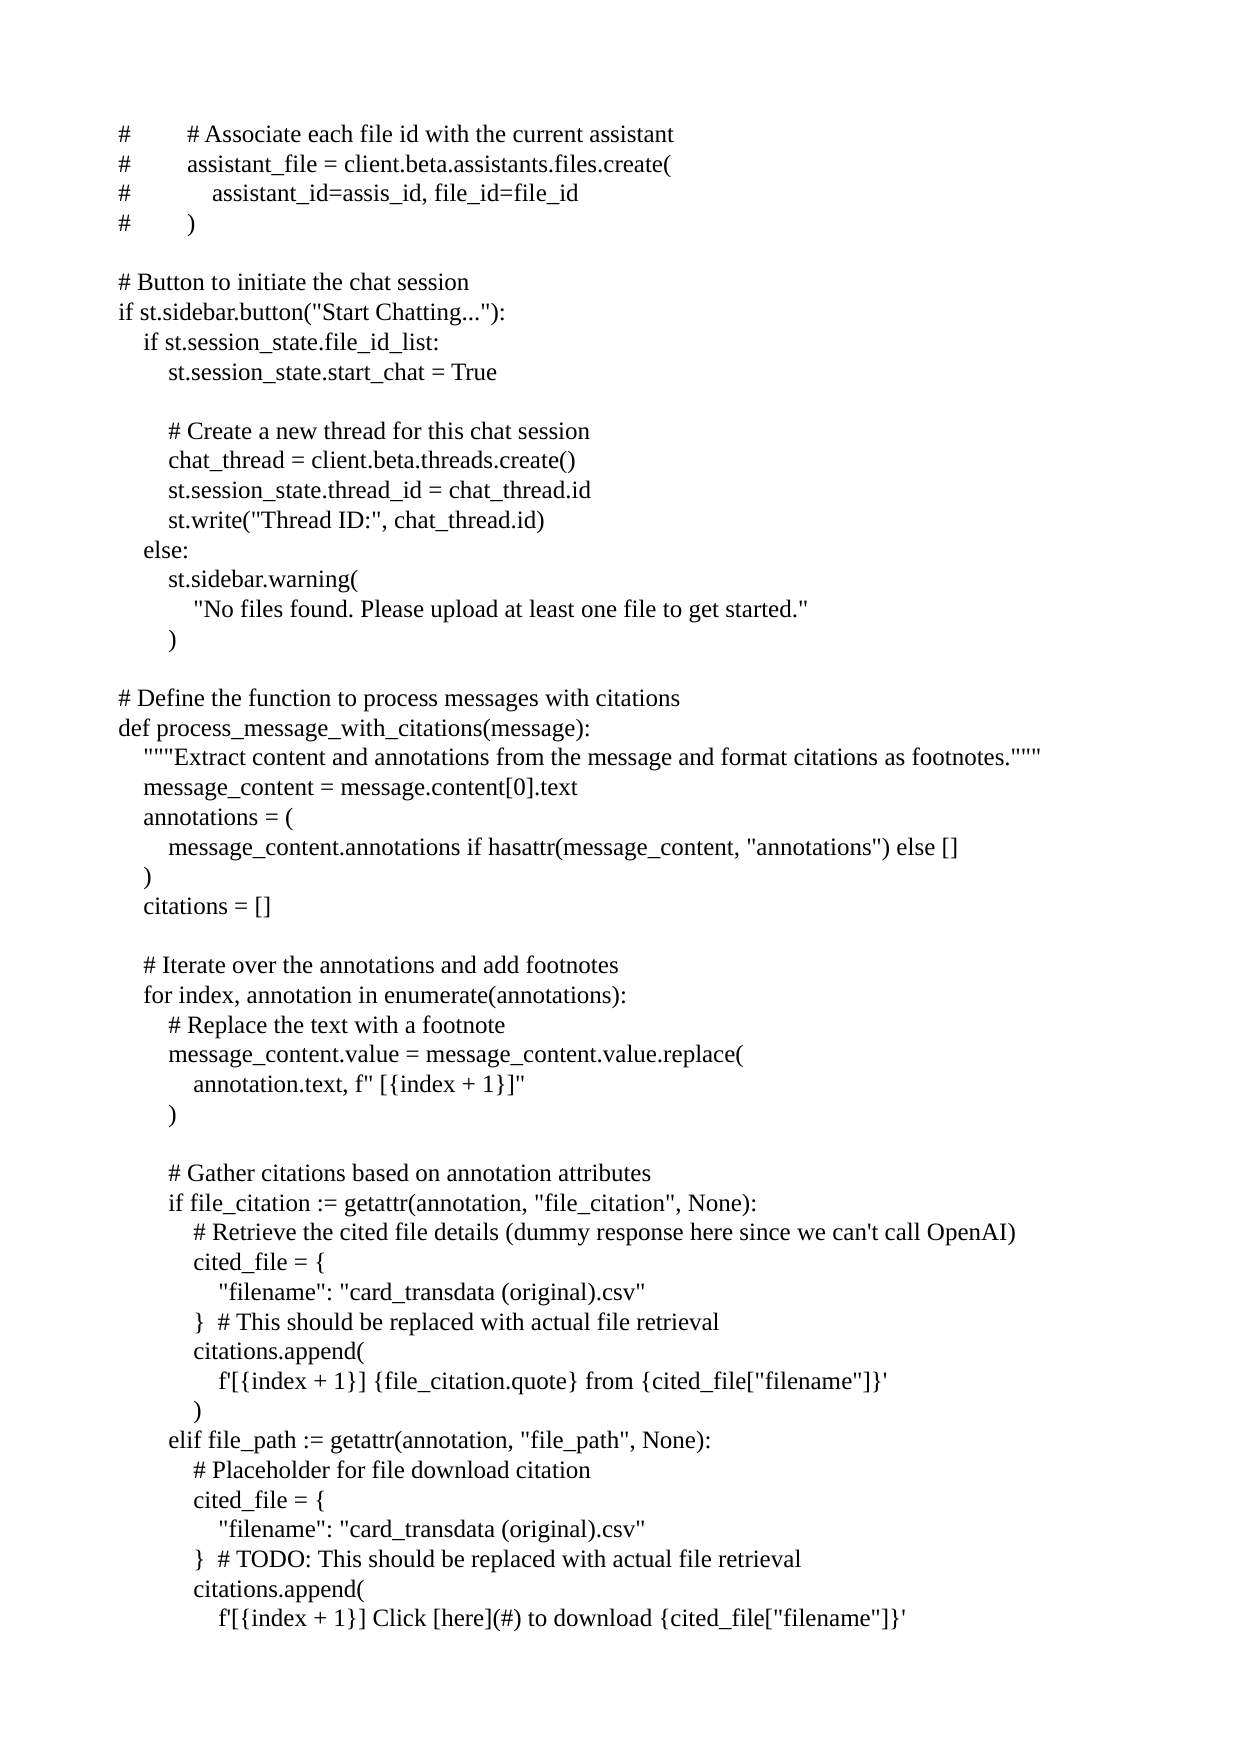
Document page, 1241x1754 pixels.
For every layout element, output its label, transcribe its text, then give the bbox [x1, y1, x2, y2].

text } # This should be replaced with actual file retrieval [118, 1306, 1122, 1335]
text } # TODO: This should be replaced with actual file retrieval [118, 1543, 1122, 1573]
text st.session_state.thread_id = chat_thread.id [118, 474, 1122, 504]
text for index, annotation in enumerate(annotations): [118, 979, 1122, 1009]
text if st.sidebar.button("Start Chatting..."): [118, 296, 1122, 326]
text # ) [118, 207, 1122, 237]
text """Extract content and annotations from the message and format citations as footnotes.""" [118, 742, 1122, 771]
text "No files found. Please upload at least one file to get started." [118, 593, 1122, 623]
text ) [118, 623, 1122, 652]
text cited_file = { [118, 1246, 1122, 1276]
text # Iterate over the annotations and add footnotes [118, 949, 1122, 979]
text chat_thread = client.beta.threads.create() [118, 445, 1122, 474]
text # assistant_id=assis_id, file_id=file_id [118, 177, 1122, 207]
text st.session_state.start_chat = True [118, 356, 1122, 385]
text st.sidebar.warning( [118, 563, 1122, 593]
text ) [118, 1395, 1122, 1424]
text "filename": "card_transdata (original).csv" [118, 1513, 1122, 1543]
text message_content.annotations if hasattr(message_content, "annotations") else [] [118, 831, 1122, 860]
text "filename": "card_transdata (original).csv" [118, 1276, 1122, 1306]
text ) [118, 1098, 1122, 1127]
text # Button to initiate the chat session [118, 267, 1122, 296]
text # Retrieve the cited file details (dummy response here since we can't call OpenAI) [118, 1217, 1122, 1246]
text citations.append( [118, 1573, 1122, 1602]
text else: [118, 534, 1122, 563]
text annotation.text, f" [{index + 1}]" [118, 1068, 1122, 1098]
text if file_citation := getattr(annotation, "file_citation", None): [118, 1187, 1122, 1217]
text # assistant_file = client.beta.assistants.files.create( [118, 148, 1122, 177]
text message_content = message.content[0].text [118, 771, 1122, 801]
text def process_message_with_citations(message): [118, 712, 1122, 742]
text elif file_path := getattr(annotation, "file_path", None): [118, 1424, 1122, 1454]
text # Placeholder for file download citation [118, 1454, 1122, 1484]
text # # Associate each file id with the current assistant [118, 118, 1122, 148]
text citations = [] [118, 890, 1122, 920]
text f'[{index + 1}] {file_citation.quote} from {cited_file["filename"]}' [118, 1365, 1122, 1395]
text annotations = ( [118, 801, 1122, 831]
text message_content.value = message_content.value.replace( [118, 1038, 1122, 1068]
text citations.append( [118, 1335, 1122, 1365]
text cited_file = { [118, 1484, 1122, 1513]
text # Create a new thread for this chat session [118, 415, 1122, 445]
text if st.session_state.file_id_list: [118, 326, 1122, 356]
text # Define the function to process messages with citations [118, 682, 1122, 712]
text # Replace the text with a footnote [118, 1009, 1122, 1038]
text st.write("Thread ID:", chat_thread.id) [118, 504, 1122, 534]
text f'[{index + 1}] Click [here](#) to download {cited_file["filename"]}' [118, 1602, 1122, 1632]
text # Gather citations based on annotation attributes [118, 1157, 1122, 1187]
text ) [118, 860, 1122, 890]
